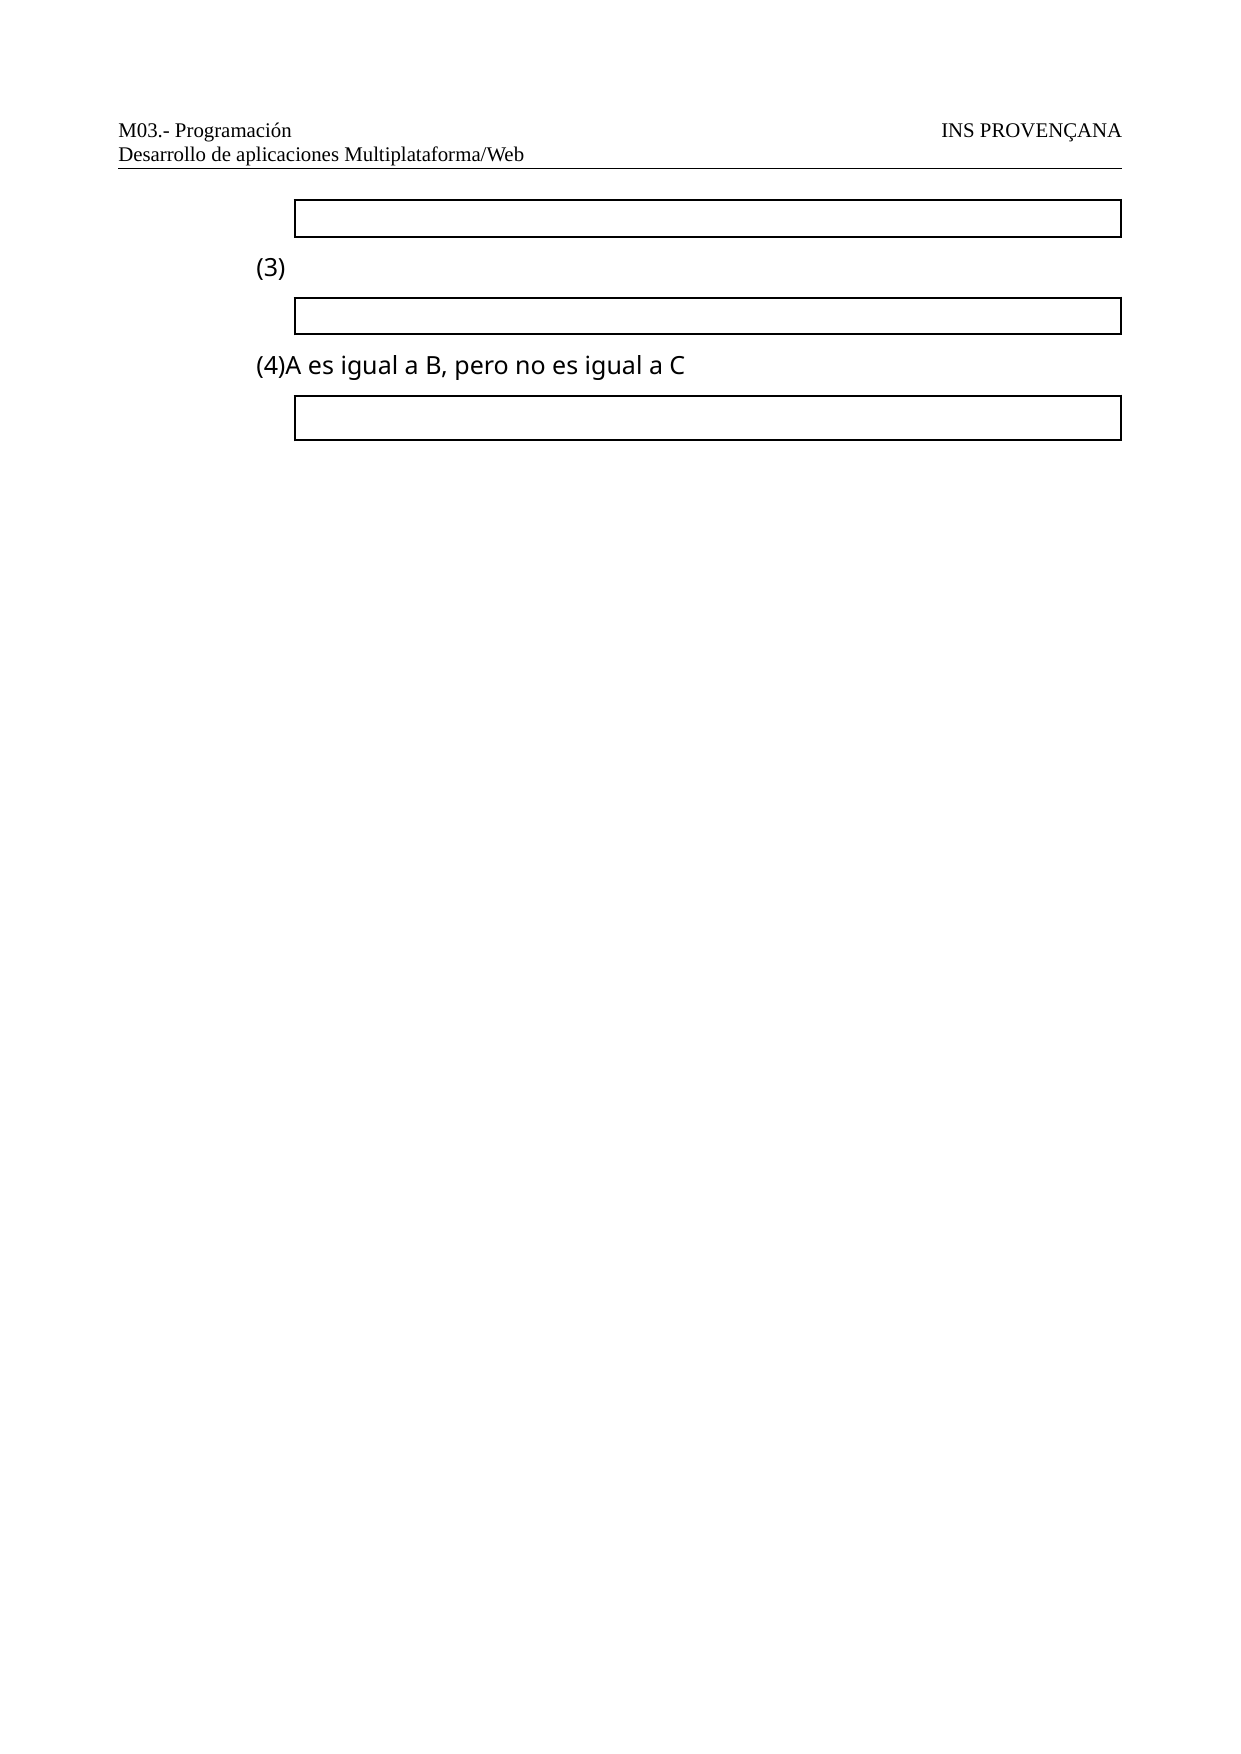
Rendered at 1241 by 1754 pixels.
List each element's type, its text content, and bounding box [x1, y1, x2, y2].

text (3) [256, 250, 1122, 284]
text (4)A es igual a B, pero no es igual a C [256, 348, 1122, 382]
